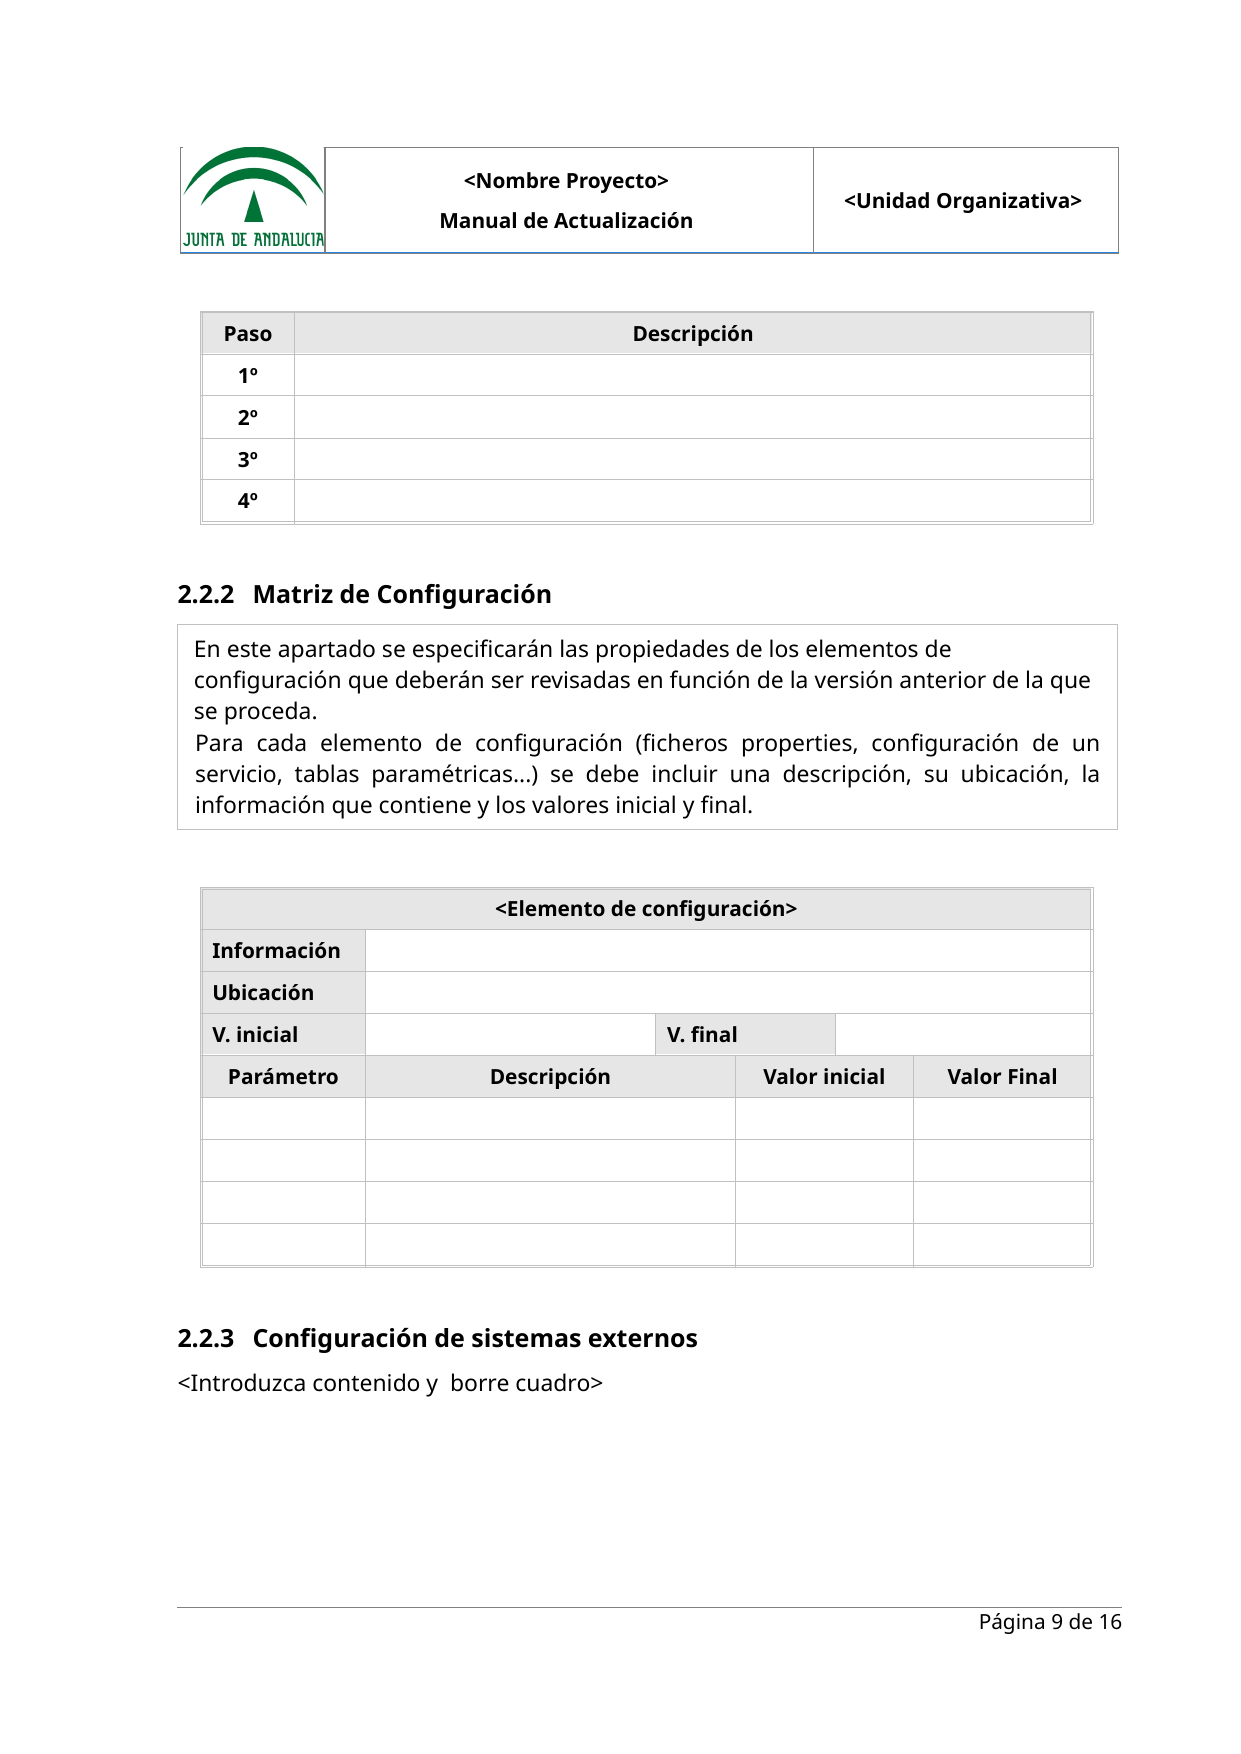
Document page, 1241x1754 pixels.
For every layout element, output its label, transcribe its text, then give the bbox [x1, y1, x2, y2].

table_cell [295, 355, 1090, 395]
table_cell 4º [203, 480, 294, 521]
table_cell [295, 439, 1090, 479]
table_cell [366, 1182, 735, 1222]
table_cell [295, 480, 1090, 521]
table_cell [736, 1098, 913, 1138]
table_cell Paso [203, 313, 294, 353]
text En este apartado se especificarán las propiedades de los elementos de configuración que deberán ser revisadas en función de la versión anterior de la que se proceda. [194, 633, 1101, 726]
table_cell Descripción [366, 1056, 735, 1097]
table_cell Ubicación [203, 972, 365, 1013]
table_cell [836, 1014, 1090, 1054]
table_cell Parámetro [203, 1056, 365, 1097]
table_cell V. inicial [203, 1014, 365, 1054]
table_cell 3º [203, 439, 294, 479]
table_cell [203, 1182, 365, 1222]
table_cell [203, 1224, 365, 1264]
table_cell [366, 1140, 735, 1181]
text <Introduzca contenido y borre cuadro> [177, 1367, 1122, 1398]
table_cell [914, 1140, 1090, 1181]
table_cell Valor Final [914, 1056, 1090, 1097]
table_cell [914, 1182, 1090, 1222]
picture [183, 147, 324, 246]
table_cell [914, 1224, 1090, 1264]
list Para cada elemento de configuración (ficheros properties, configuración de un servicio, tablas paramétricas...) se debe incluir una descripción, su ubicación, la información que contiene y los valores inicial y final. [178, 726, 1101, 820]
table_cell [914, 1098, 1090, 1138]
table_cell 1º [203, 355, 294, 395]
table_cell [366, 972, 1090, 1013]
table_cell [366, 1224, 735, 1264]
table_cell [736, 1140, 913, 1181]
table_cell Valor inicial [736, 1056, 913, 1097]
table_header <Elemento de configuración> [203, 890, 1090, 929]
table_cell Información [203, 930, 365, 971]
table_cell V. final [656, 1014, 835, 1054]
table_cell [295, 396, 1090, 437]
table_cell [366, 1014, 655, 1054]
table_cell [203, 1098, 365, 1138]
table_cell [366, 930, 1090, 971]
subtitle Matriz de Configuración [177, 577, 1122, 611]
subtitle Configuración de sistemas externos [177, 1320, 1122, 1354]
table_cell [366, 1098, 735, 1138]
table_cell [736, 1182, 913, 1222]
table_cell [736, 1224, 913, 1264]
table_cell 2º [203, 396, 294, 437]
table_cell [203, 1140, 365, 1181]
table_cell Descripción [295, 313, 1090, 353]
